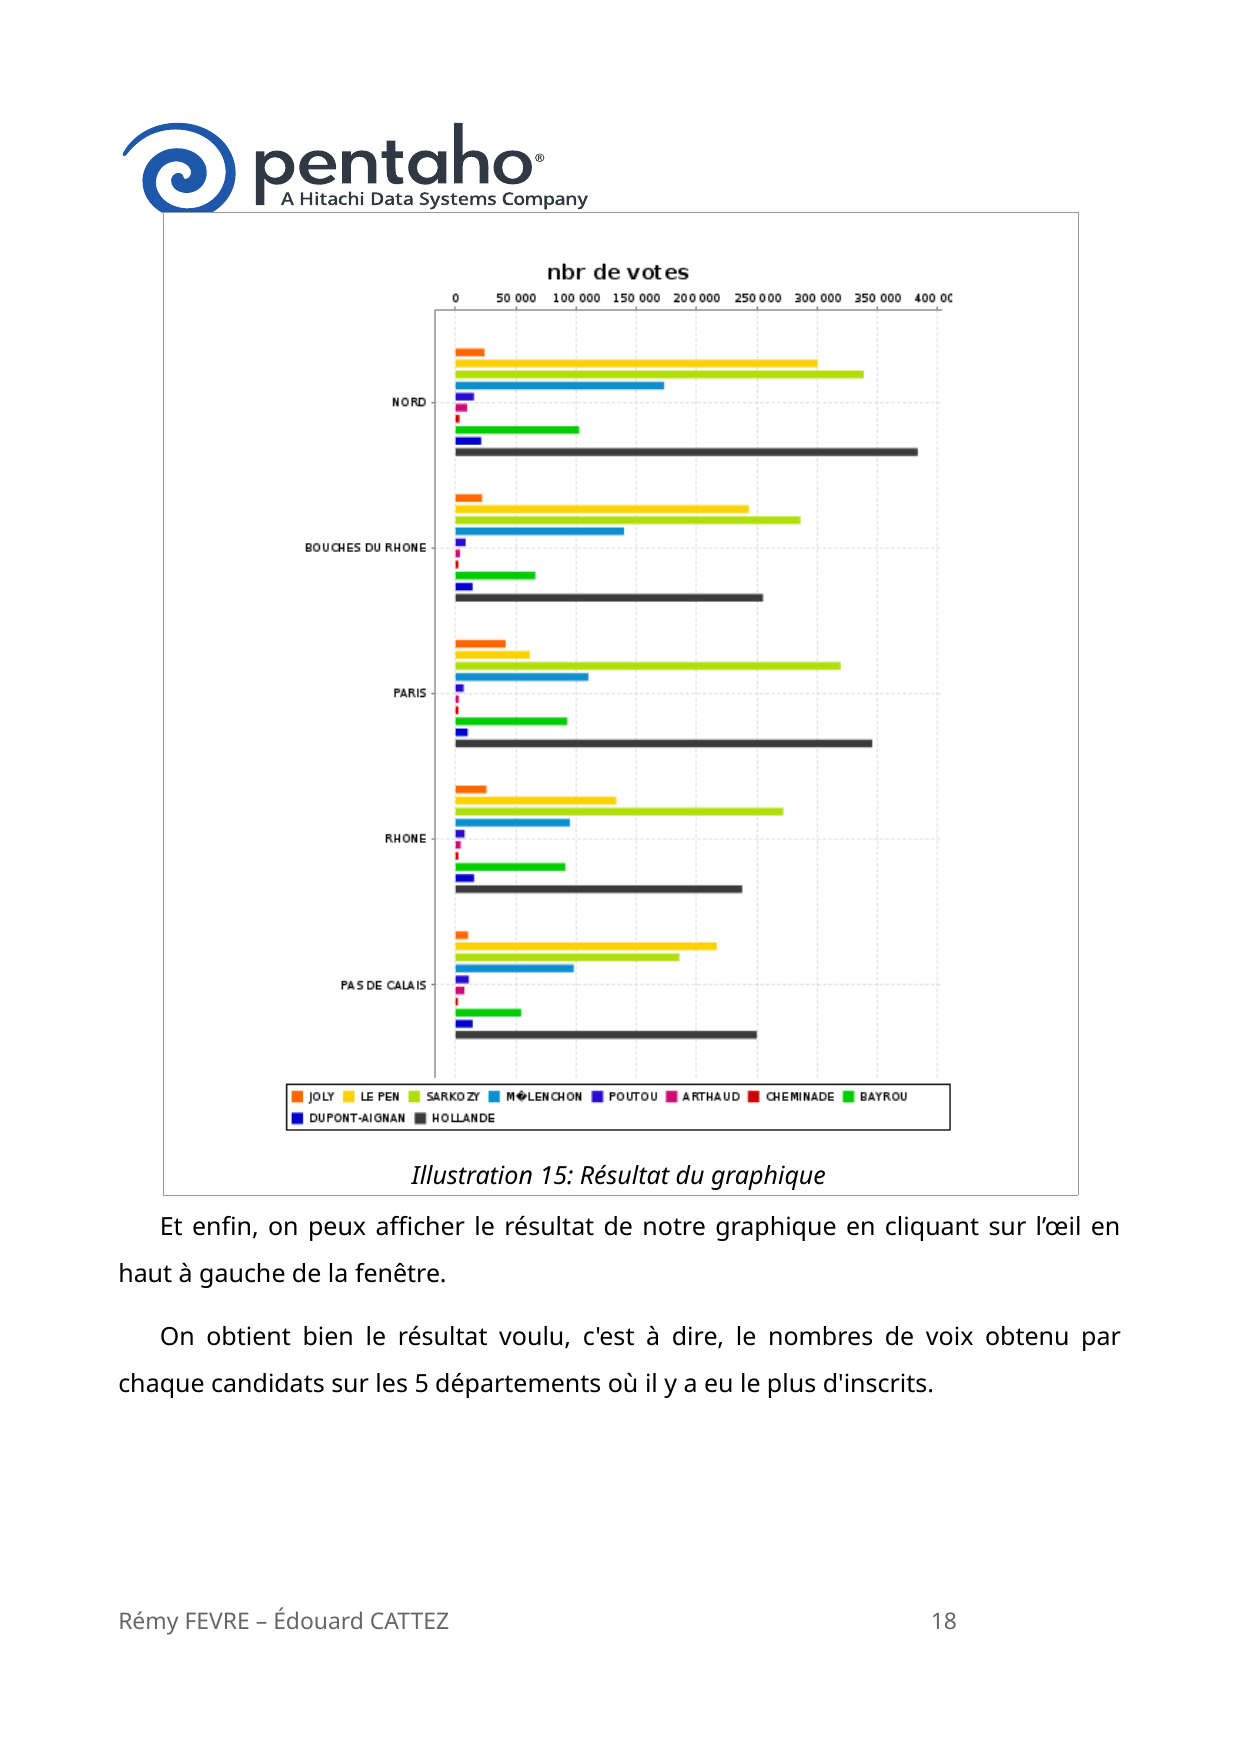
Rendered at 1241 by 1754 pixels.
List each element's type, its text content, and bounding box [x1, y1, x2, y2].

picture [192, 214, 1048, 1158]
text Et enfin, on peux afficher le résultat de notre graphique en cliquant sur l’œil en haut à gauche de la fenêtre. [118, 213, 1122, 1290]
text On obtient bien le résultat voulu, c'est à dire, le nombres de voix obtenu par chaque candidats sur les 5 départements où il y a eu le plus d'inscrits. [118, 1318, 1122, 1400]
text Illustration 15: Résultat du graphique [165, 227, 1075, 1192]
